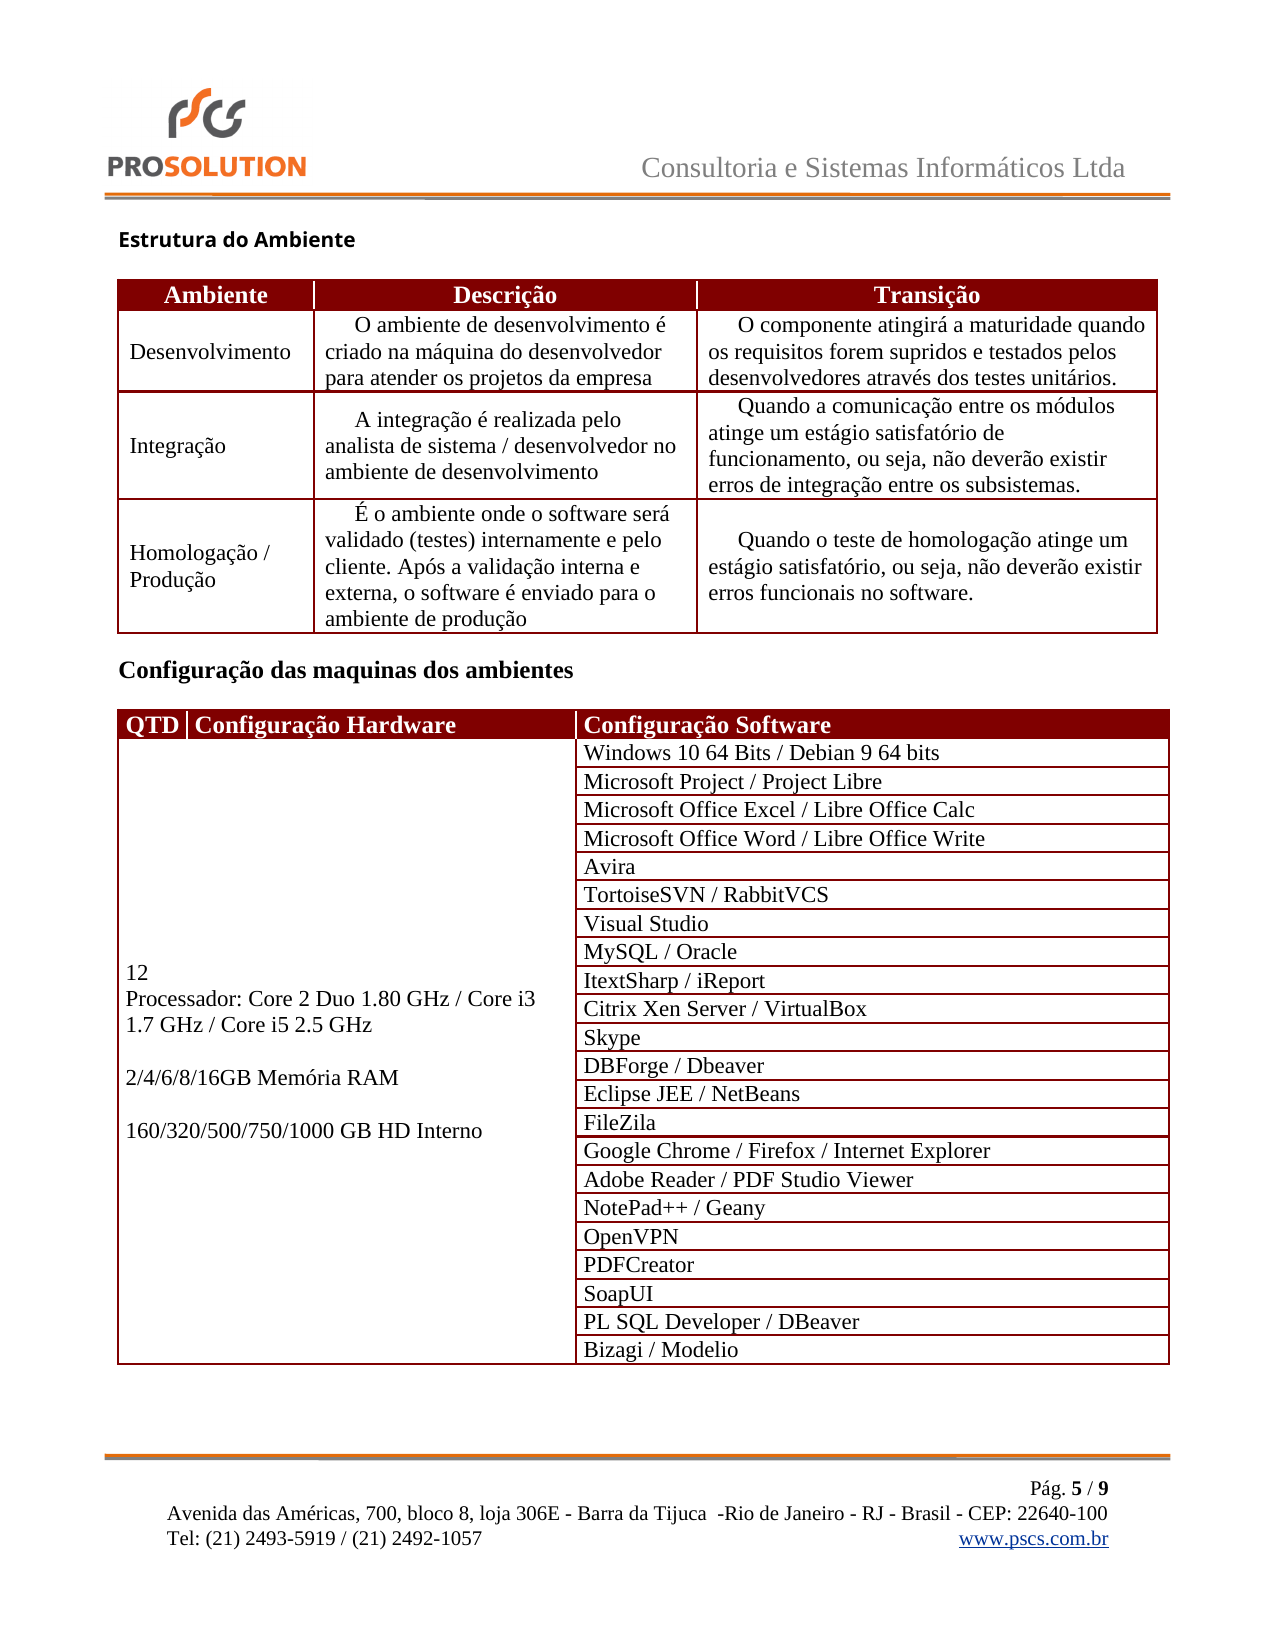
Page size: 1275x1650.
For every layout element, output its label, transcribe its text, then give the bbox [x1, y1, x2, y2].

table_header QTD [119, 711, 186, 739]
table_cell Windows 10 64 Bits / Debian 9 64 bits [577, 739, 1168, 766]
picture [101, 78, 313, 186]
table_cell NotePad++ / Geany [577, 1194, 1168, 1221]
subtitle Estrutura do Ambiente [118, 225, 1157, 253]
table_cell Microsoft Office Excel / Libre Office Calc [577, 796, 1168, 822]
table_cell Eclipse JEE / NetBeans [577, 1081, 1168, 1107]
table_cell OpenVPN [577, 1223, 1168, 1249]
table_cell Microsoft Office Word / Libre Office Write [577, 825, 1168, 851]
table_header Transição [698, 281, 1156, 309]
table_cell Integração [119, 393, 313, 498]
table_cell É o ambiente onde o software será validado (testes) internamente e pelo cliente. Após a validação interna e externa, o software é enviado para o ambiente de produção [315, 500, 696, 632]
table_header Ambiente [119, 281, 313, 309]
table_cell O componente atingirá a maturidade quando os requisitos forem supridos e testados pelos desenvolvedores através dos testes unitários. [698, 311, 1156, 390]
table_cell Avira [577, 853, 1168, 879]
table_cell Adobe Reader / PDF Studio Viewer [577, 1166, 1168, 1192]
table_cell Homologação / Produção [119, 500, 313, 632]
table_cell Microsoft Project / Project Libre [577, 768, 1168, 794]
table_cell Visual Studio [577, 910, 1168, 936]
table_header Configuração Software [577, 711, 1168, 739]
table_cell O ambiente de desenvolvimento é criado na máquina do desenvolvedor para atender os projetos da empresa [315, 311, 696, 390]
table_cell ItextSharp / iReport [577, 967, 1168, 993]
table_cell PL SQL Developer / DBeaver [577, 1308, 1168, 1334]
table_cell Citrix Xen Server / VirtualBox [577, 995, 1168, 1022]
table_cell DBForge / Dbeaver [577, 1052, 1168, 1078]
subtitle Configuração das maquinas dos ambientes [118, 655, 1157, 683]
table_cell Quando a comunicação entre os módulos atinge um estágio satisfatório de funcionamento, ou seja, não deverão existir erros de integração entre os subsistemas. [698, 393, 1156, 498]
table_cell Skype [577, 1024, 1168, 1050]
table_cell FileZila [577, 1109, 1168, 1135]
table_cell 12 Processador: Core 2 Duo 1.80 GHz / Core i3 1.7 GHz / Core i5 2.5 GHz 2/4/6/8/16GB Memória RAM 160/320/500/750/1000 GB HD Interno [119, 739, 575, 1363]
table_cell Desenvolvimento [119, 311, 313, 390]
table_header Configuração Hardware [188, 711, 575, 739]
table_cell PDFCreator [577, 1251, 1168, 1277]
table_cell Google Chrome / Firefox / Internet Explorer [577, 1138, 1168, 1164]
table_header Descrição [315, 281, 696, 309]
table_cell Bizagi / Modelio [577, 1336, 1168, 1363]
table_cell TortoiseSVN / RabbitVCS [577, 881, 1168, 908]
table_cell MySQL / Oracle [577, 938, 1168, 965]
table_cell A integração é realizada pelo analista de sistema / desenvolvedor no ambiente de desenvolvimento [315, 393, 696, 498]
table_cell SoapUI [577, 1280, 1168, 1306]
table_cell Quando o teste de homologação atinge um estágio satisfatório, ou seja, não deverão existir erros funcionais no software. [698, 500, 1156, 632]
